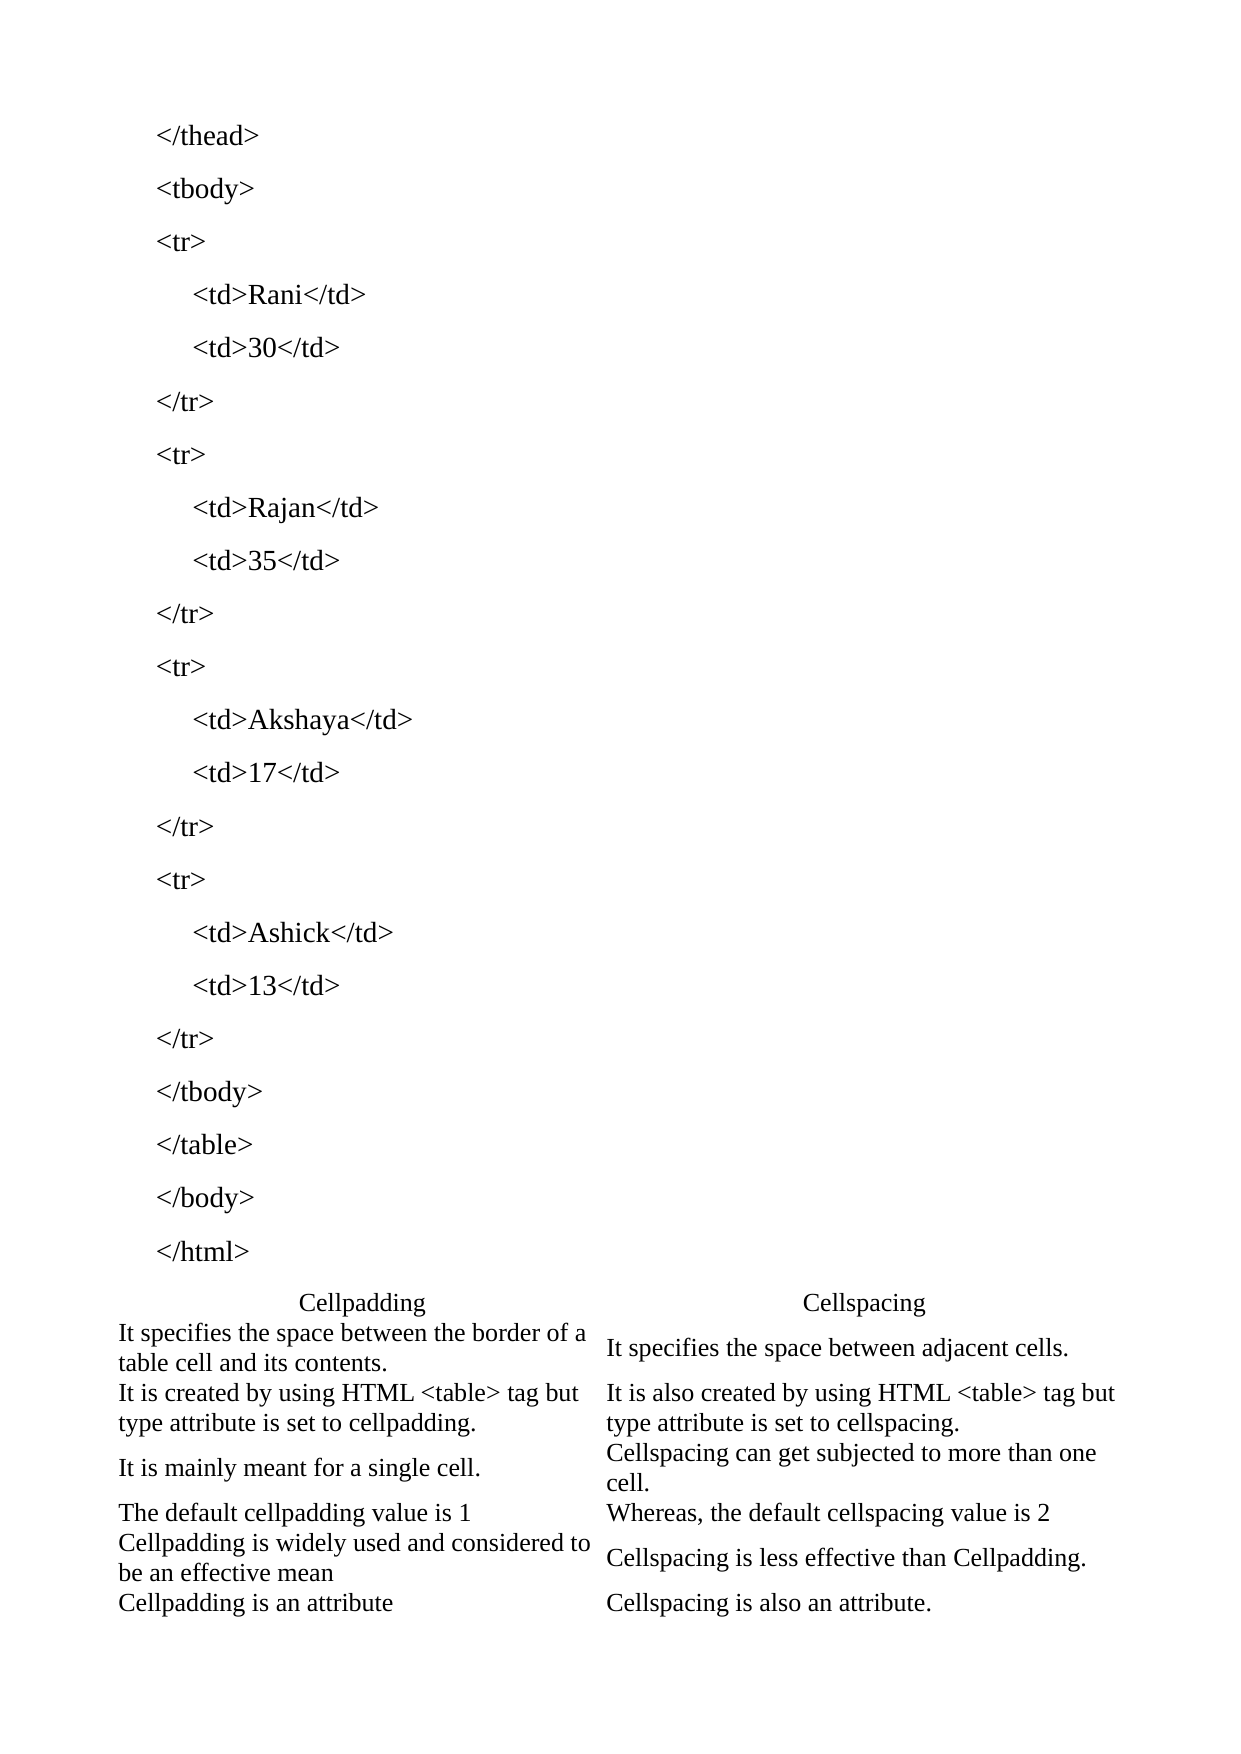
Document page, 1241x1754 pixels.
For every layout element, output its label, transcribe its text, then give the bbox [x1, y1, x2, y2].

text </table> [156, 1127, 1122, 1161]
table_header Cellpadding [118, 1287, 606, 1317]
text </tr> [156, 384, 1122, 417]
table_cell Cellspacing is also an attribute. [606, 1587, 1122, 1617]
text <tbody> [156, 171, 1122, 205]
text </tr> [156, 596, 1122, 630]
table_cell Cellspacing can get subjected to more than one cell. [606, 1437, 1122, 1497]
table_cell The default cellpadding value is 1 [118, 1497, 606, 1527]
text <td>17</td> [156, 756, 1122, 789]
table_header Cellspacing [606, 1287, 1122, 1317]
text <td>Rajan</td> [156, 490, 1122, 523]
text </tr> [156, 1021, 1122, 1055]
table_cell It is created by using HTML <table> tag but type attribute is set to cellpadding. [118, 1377, 606, 1437]
text <td>Ashick</td> [156, 915, 1122, 948]
table_cell It specifies the space between the border of a table cell and its contents. [118, 1317, 606, 1377]
text <tr> [156, 224, 1122, 258]
text <td>13</td> [156, 968, 1122, 1002]
text </body> [156, 1181, 1122, 1214]
text <tr> [156, 649, 1122, 683]
table_cell Cellspacing is less effective than Cellpadding. [606, 1527, 1122, 1587]
text <td>Akshaya</td> [156, 702, 1122, 736]
text </tr> [156, 809, 1122, 842]
table_cell It is also created by using HTML <table> tag but type attribute is set to cellspacing. [606, 1377, 1122, 1437]
table_cell Whereas, the default cellspacing value is 2 [606, 1497, 1122, 1527]
table_cell It is mainly meant for a single cell. [118, 1437, 606, 1497]
text </html> [156, 1234, 1122, 1267]
text <td>Rani</td> [156, 277, 1122, 311]
text <tr> [156, 437, 1122, 470]
text <tr> [156, 862, 1122, 895]
table_cell Cellpadding is an attribute [118, 1587, 606, 1617]
text <td>35</td> [156, 543, 1122, 577]
text </tbody> [156, 1074, 1122, 1108]
text <td>30</td> [156, 331, 1122, 364]
text </thead> [156, 118, 1122, 152]
table_cell It specifies the space between adjacent cells. [606, 1317, 1122, 1377]
table_cell Cellpadding is widely used and considered to be an effective mean [118, 1527, 606, 1587]
